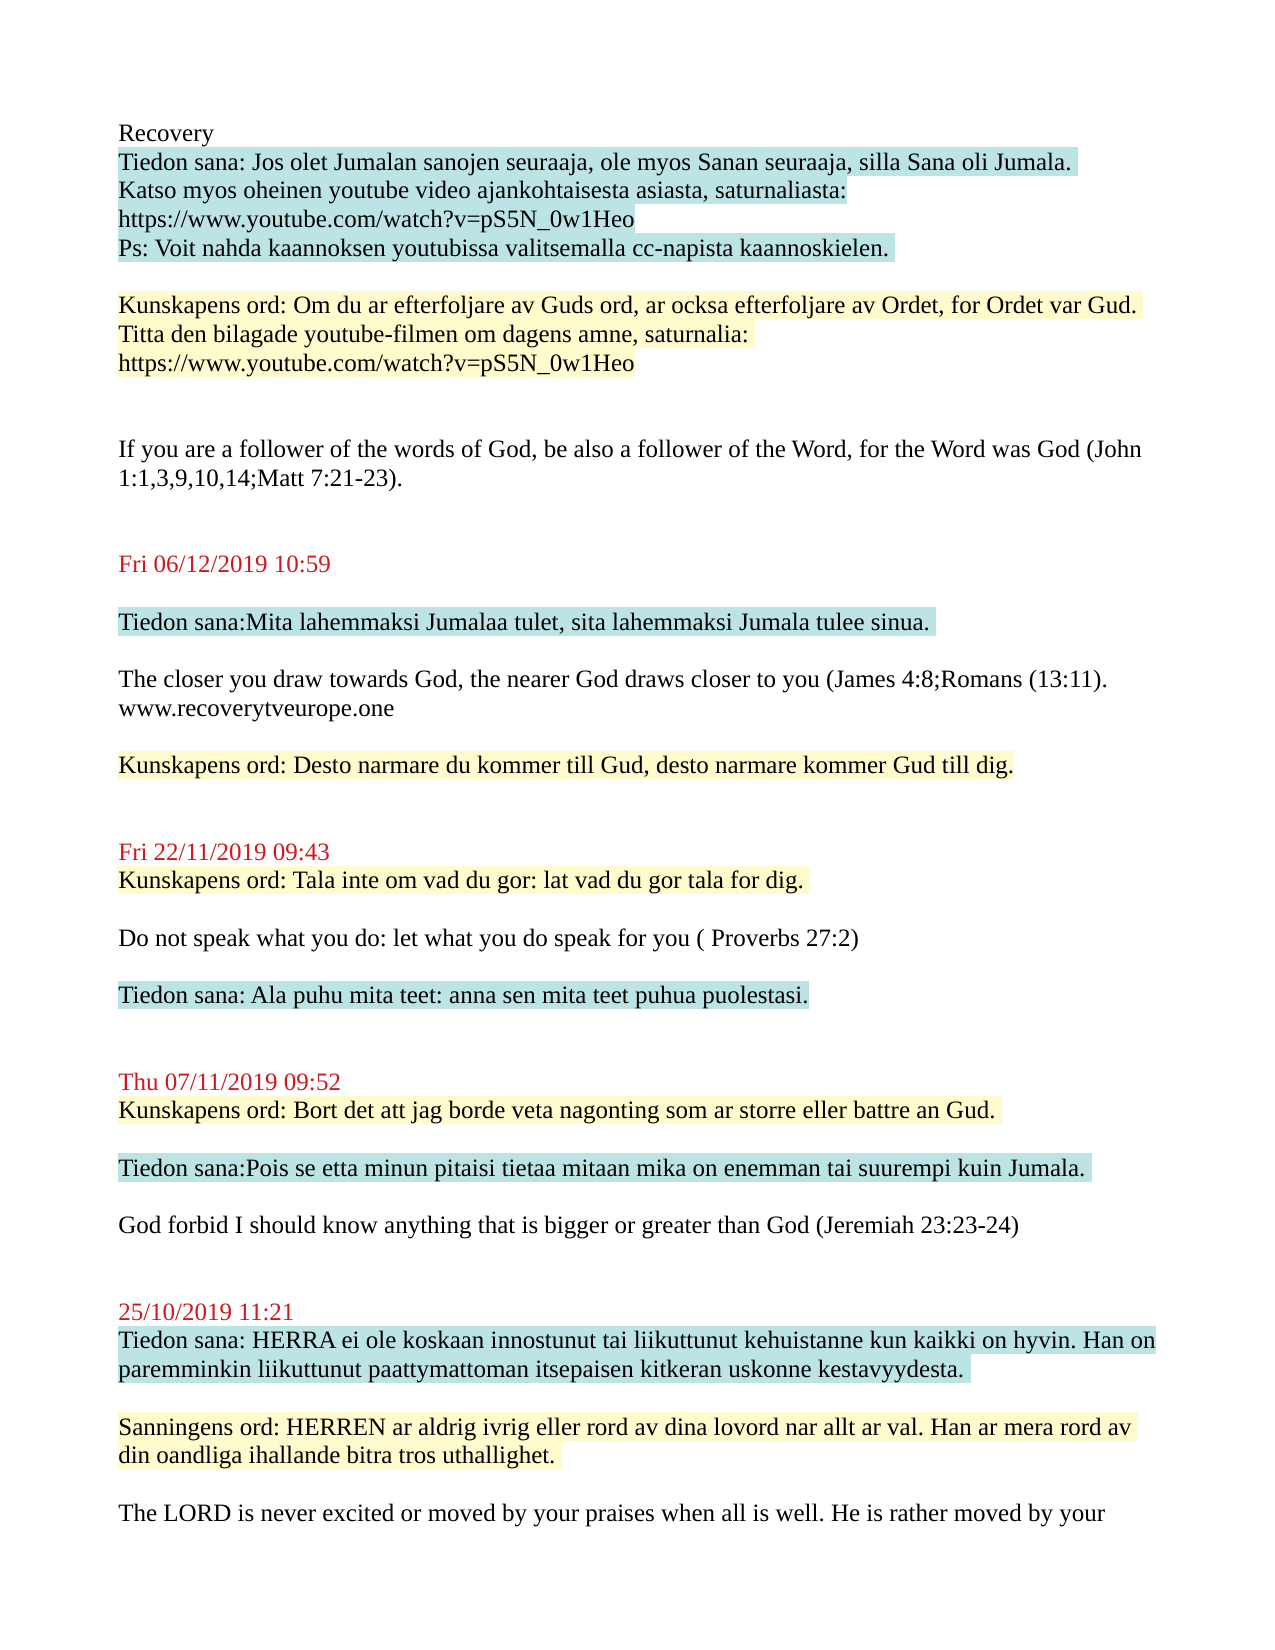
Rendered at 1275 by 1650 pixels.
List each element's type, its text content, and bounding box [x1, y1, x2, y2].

text The LORD is never excited or moved by your praises when all is well. He is rather moved by your [118, 1469, 1157, 1527]
text Tiedon sana: HERRA ei ole koskaan innostunut tai liikuttunut kehuistanne kun kaikki on hyvin. Han on paremminkin liikuttunut paattymattoman itsepaisen kitkeran uskonne kestavyydesta. Sanningens ord: HERREN ar aldrig ivrig eller rord av dina lovord nar allt ar val. Han ar mera rord av din oandliga ihallande bitra tros uthallighet. [118, 1326, 1157, 1469]
text Do not speak what you do: let what you do speak for you ( Proverbs 27:2) [118, 894, 1157, 952]
text Fri 22/11/2019 09:43 [118, 837, 1157, 866]
text Thu 07/11/2019 09:52 [118, 1067, 1157, 1096]
text Kunskapens ord: Tala inte om vad du gor: lat vad du gor tala for dig. [118, 866, 1157, 894]
text Fri 06/12/2019 10:59 [118, 549, 1157, 578]
text Tiedon sana: Ala puhu mita teet: anna sen mita teet puhua puolestasi. [118, 952, 1157, 1009]
text Kunskapens ord: Bort det att jag borde veta nagonting som ar storre eller battre an Gud. Tiedon sana:Pois se etta minun pitaisi tietaa mitaan mika on enemman tai suurempi kuin Jumala. God forbid I should know anything that is bigger or greater than God (Jeremiah 23:23-24) [118, 1096, 1157, 1239]
text 25/10/2019 11:21 [118, 1297, 1157, 1326]
text Tiedon sana:Mita lahemmaksi Jumalaa tulet, sita lahemmaksi Jumala tulee sinua. The closer you draw towards God, the nearer God draws closer to you (James 4:8;Romans (13:11). www.recoverytveurope.one Kunskapens ord: Desto narmare du kommer till Gud, desto narmare kommer Gud till dig. [118, 578, 1157, 779]
text Recovery Tiedon sana: Jos olet Jumalan sanojen seuraaja, ole myos Sanan seuraaja, silla Sana oli Jumala. Katso myos oheinen youtube video ajankohtaisesta asiasta, saturnaliasta: https://www.youtube.com/watch?v=pS5N_0w1Heo Ps: Voit nahda kaannoksen youtubissa valitsemalla cc-napista kaannoskielen. Kunskapens ord: Om du ar efterfoljare av Guds ord, ar ocksa efterfoljare av Ordet, for Ordet var Gud. Titta den bilagade youtube-filmen om dagens amne, saturnalia: https://www.youtube.com/watch?v=pS5N_0w1Heo If you are a follower of the words of God, be also a follower of the Word, for the Word was God (John 1:1,3,9,10,14;Matt 7:21-23). [118, 118, 1157, 492]
